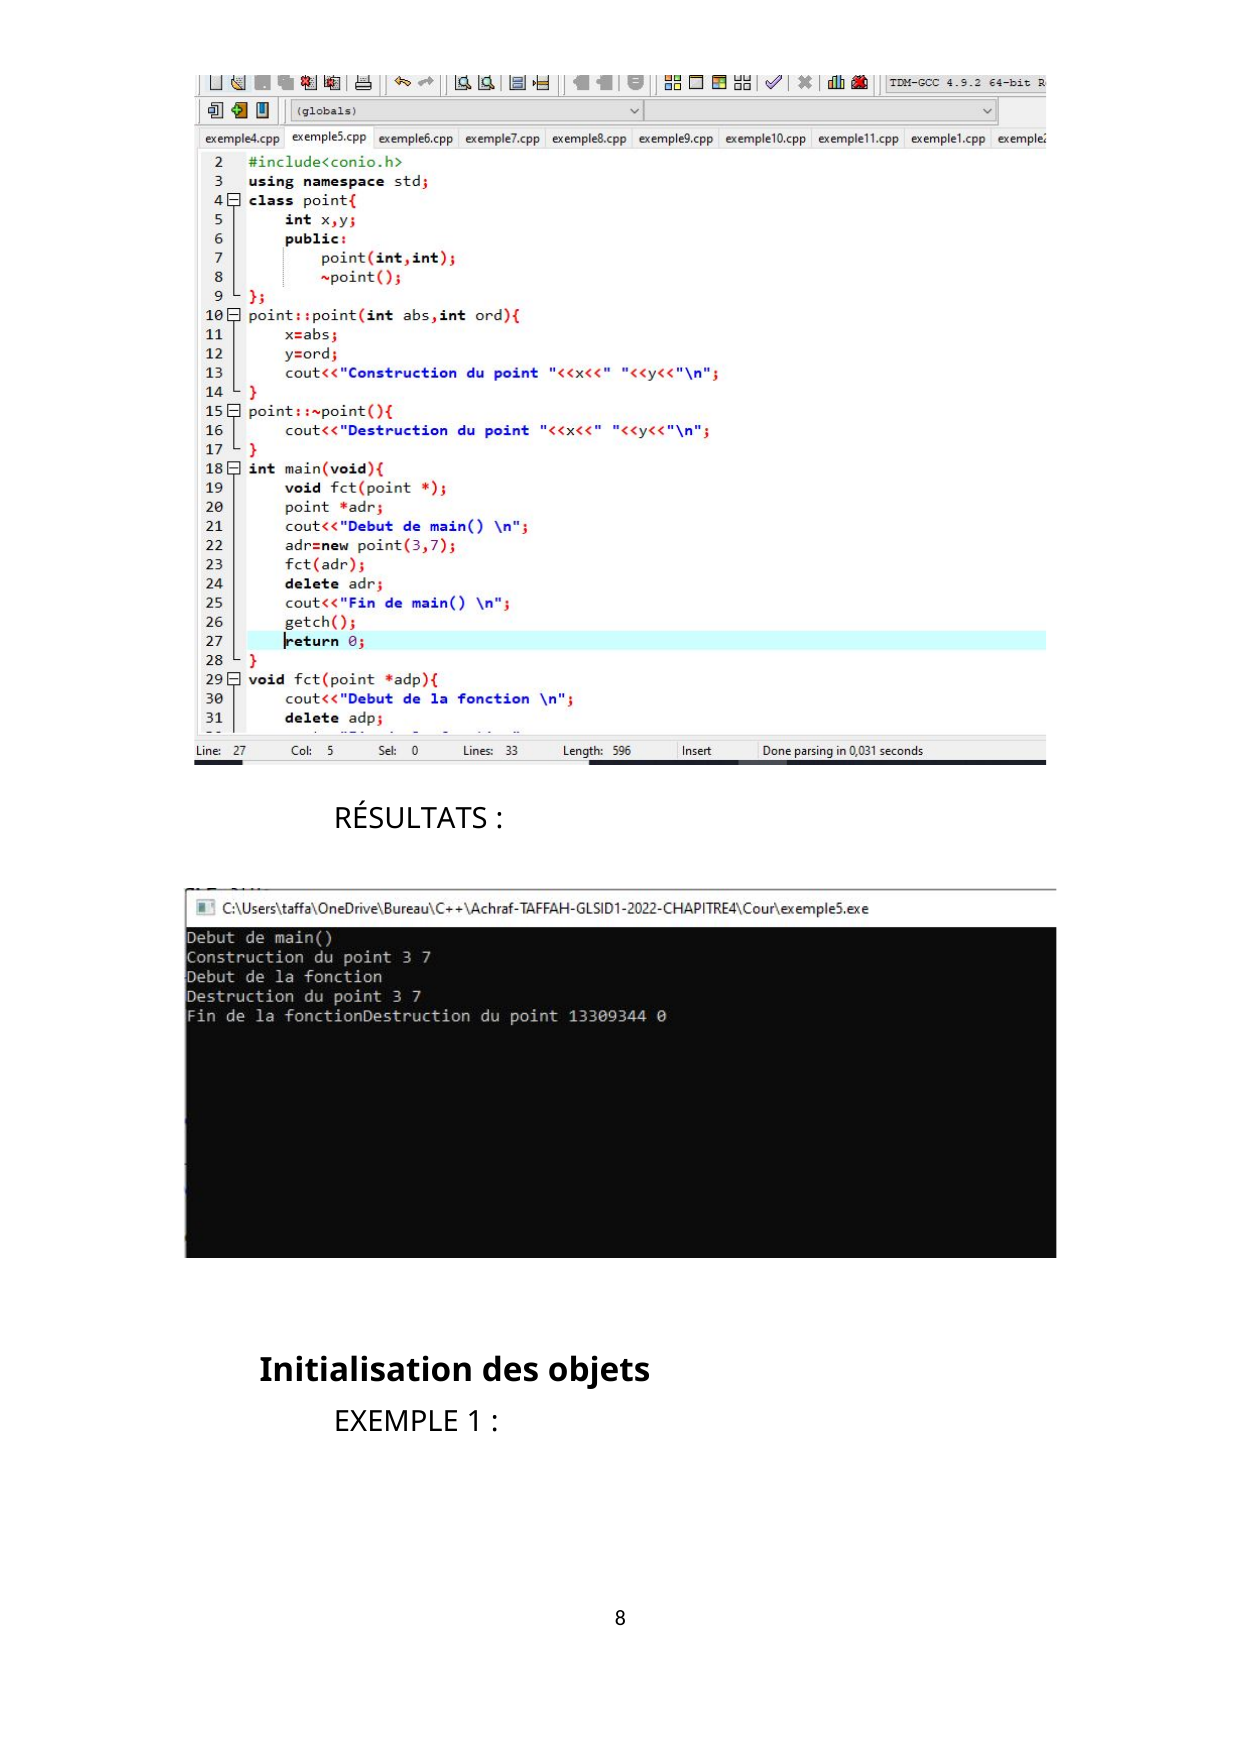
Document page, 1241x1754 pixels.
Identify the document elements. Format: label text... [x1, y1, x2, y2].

subtitle Initialisation des objets [259, 1346, 1128, 1392]
subtitle Exemple 1 : [186, 1400, 1128, 1440]
subtitle Résultats : [260, 797, 1128, 837]
